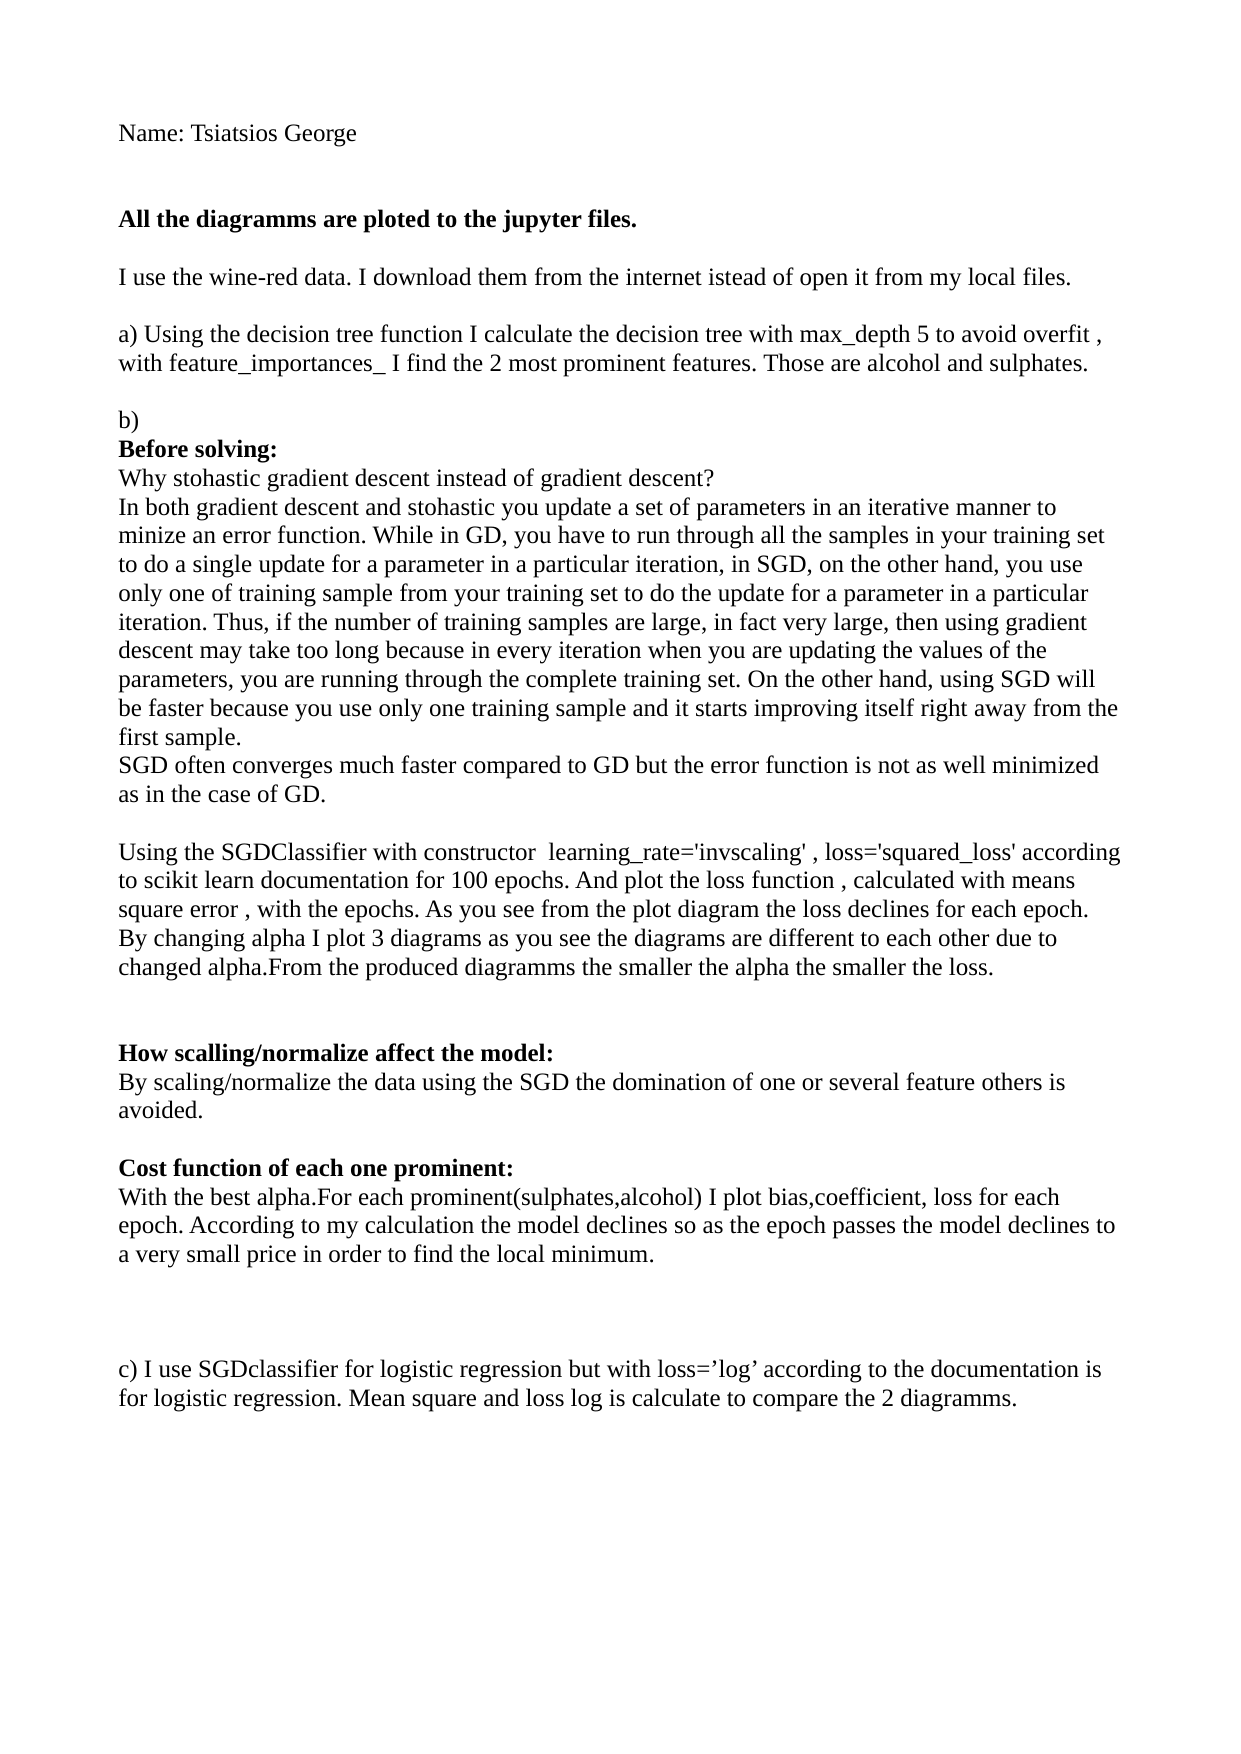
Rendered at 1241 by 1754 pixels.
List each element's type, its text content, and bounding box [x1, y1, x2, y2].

text I use the wine-red data. I download them from the internet istead of open it from my local files. [118, 262, 1122, 291]
text With the best alpha.For each prominent(sulphates,alcohol) I plot bias,coefficient, loss for each epoch. According to my calculation the model declines so as the epoch passes the model declines to a very small price in order to find the local minimum. [118, 1182, 1122, 1268]
text Using the SGDClassifier with constructor learning_rate='invscaling' , loss='squared_loss' according to scikit learn documentation for 100 epochs. And plot the loss function , calculated with means square error , with the epochs. As you see from the plot diagram the loss declines for each epoch. By changing alpha I plot 3 diagrams as you see the diagrams are different to each other due to changed alpha.From the produced diagramms the smaller the alpha the smaller the loss. [118, 837, 1122, 981]
text Before solving: [118, 434, 1122, 463]
text Name: Tsiatsios George [118, 118, 1122, 147]
text b) [118, 406, 1122, 434]
text SGD often converges much faster compared to GD but the error function is not as well minimized as in the case of GD. [118, 751, 1122, 808]
text In both gradient descent and stohastic you update a set of parameters in an iterative manner to minize an error function. While in GD, you have to run through all the samples in your training set to do a single update for a parameter in a particular iteration, in SGD, on the other hand, you use only one of training sample from your training set to do the update for a parameter in a particular iteration. Thus, if the number of training samples are large, in fact very large, then using gradient descent may take too long because in every iteration when you are updating the values of the parameters, you are running through the complete training set. On the other hand, using SGD will be faster because you use only one training sample and it starts improving itself right away from the first sample. [118, 492, 1122, 751]
text How scalling/normalize affect the model: [118, 1038, 1122, 1067]
text a) Using the decision tree function I calculate the decision tree with max_depth 5 to avoid overfit , with feature_importances_ I find the 2 most prominent features. Those are alcohol and sulphates. [118, 319, 1122, 377]
text Cost function of each one prominent: [118, 1153, 1122, 1182]
text c) I use SGDclassifier for logistic regression but with loss=’log’ according to the documentation is for logistic regression. Mean square and loss log is calculate to compare the 2 diagramms. [118, 1354, 1122, 1412]
text By scaling/normalize the data using the SGD the domination of one or several feature others is avoided. [118, 1067, 1122, 1124]
text Why stohastic gradient descent instead of gradient descent? [118, 463, 1122, 492]
text All the diagramms are ploted to the jupyter files. [118, 204, 1122, 233]
